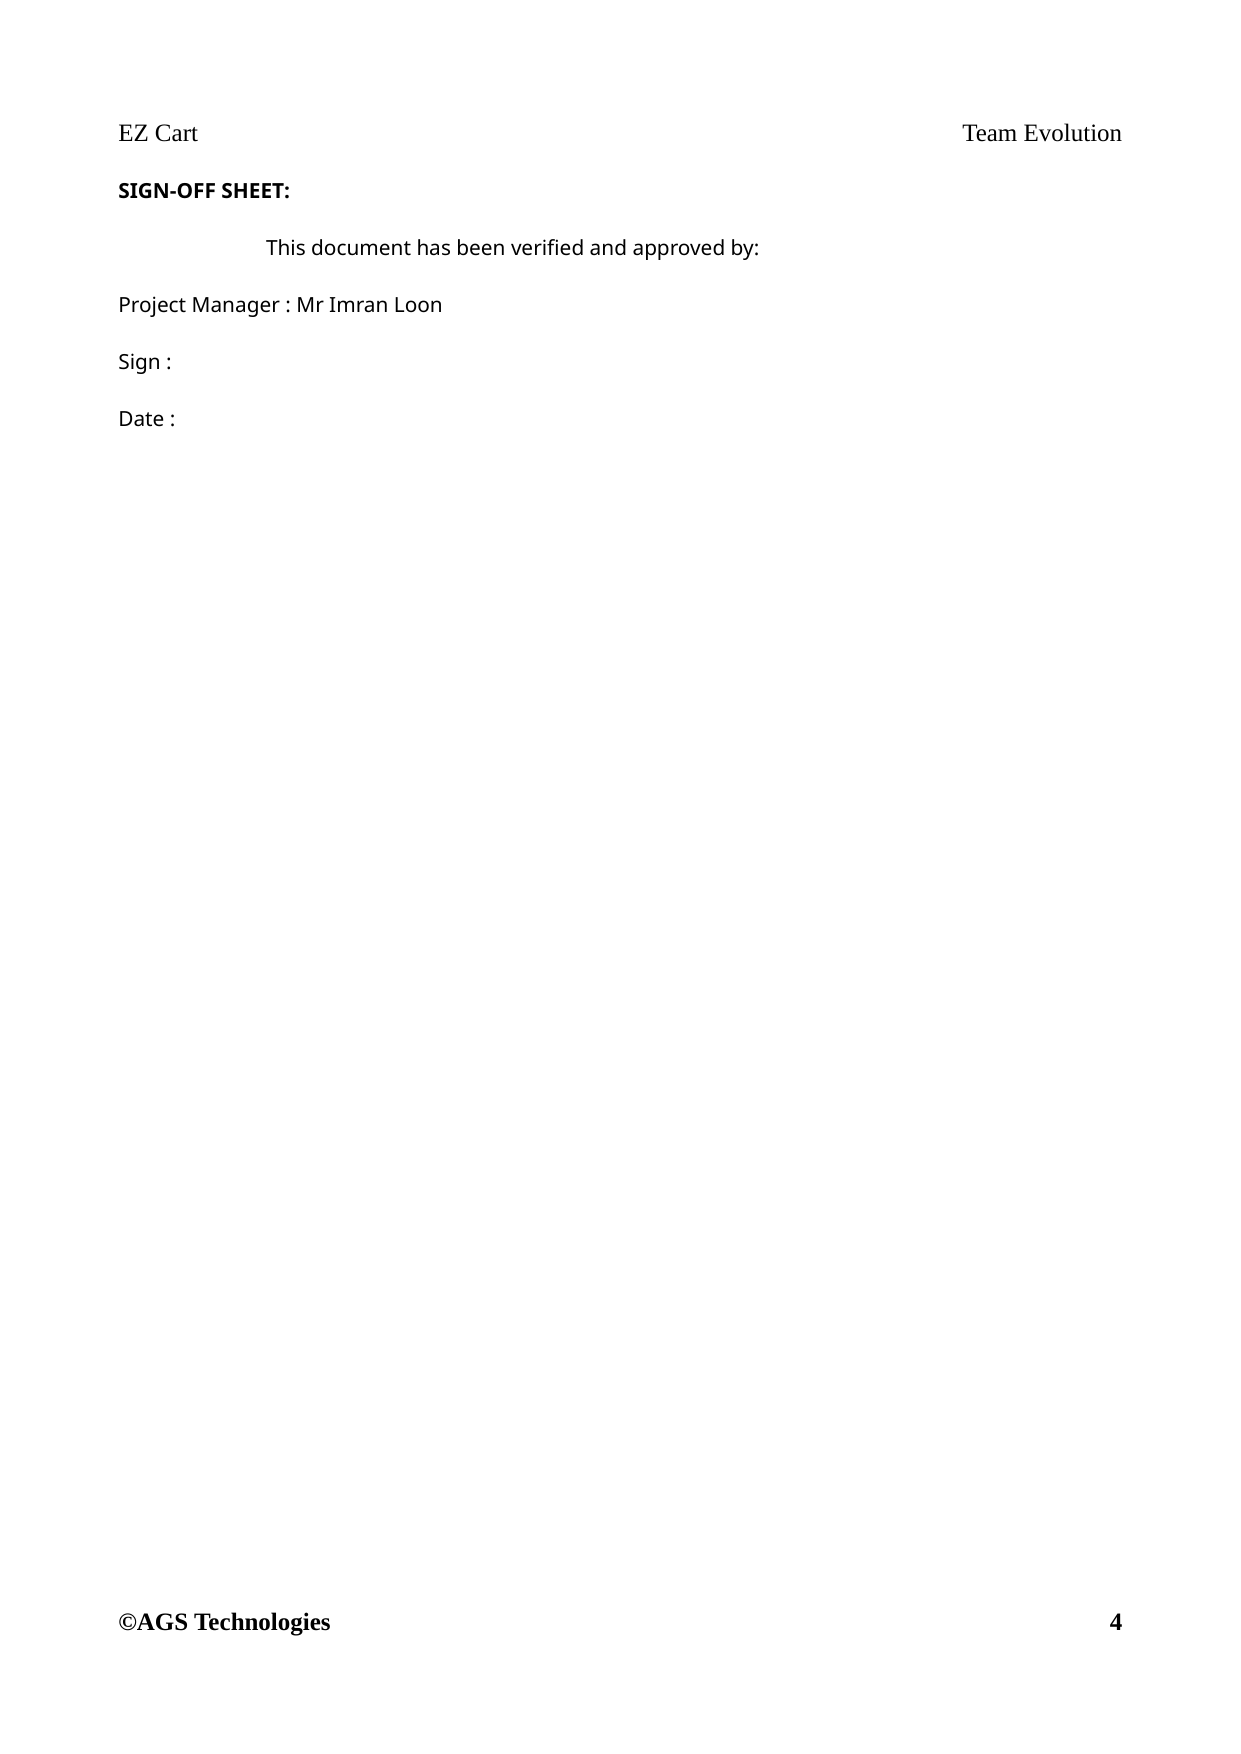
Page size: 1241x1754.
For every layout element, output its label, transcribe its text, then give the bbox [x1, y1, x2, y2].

text SIGN-OFF SHEET: [118, 176, 1122, 205]
text Sign : [118, 347, 1122, 375]
text This document has been verified and approved by: [118, 233, 1122, 262]
text Date : [118, 404, 1122, 432]
text Project Manager : Mr Imran Loon [118, 290, 1122, 318]
